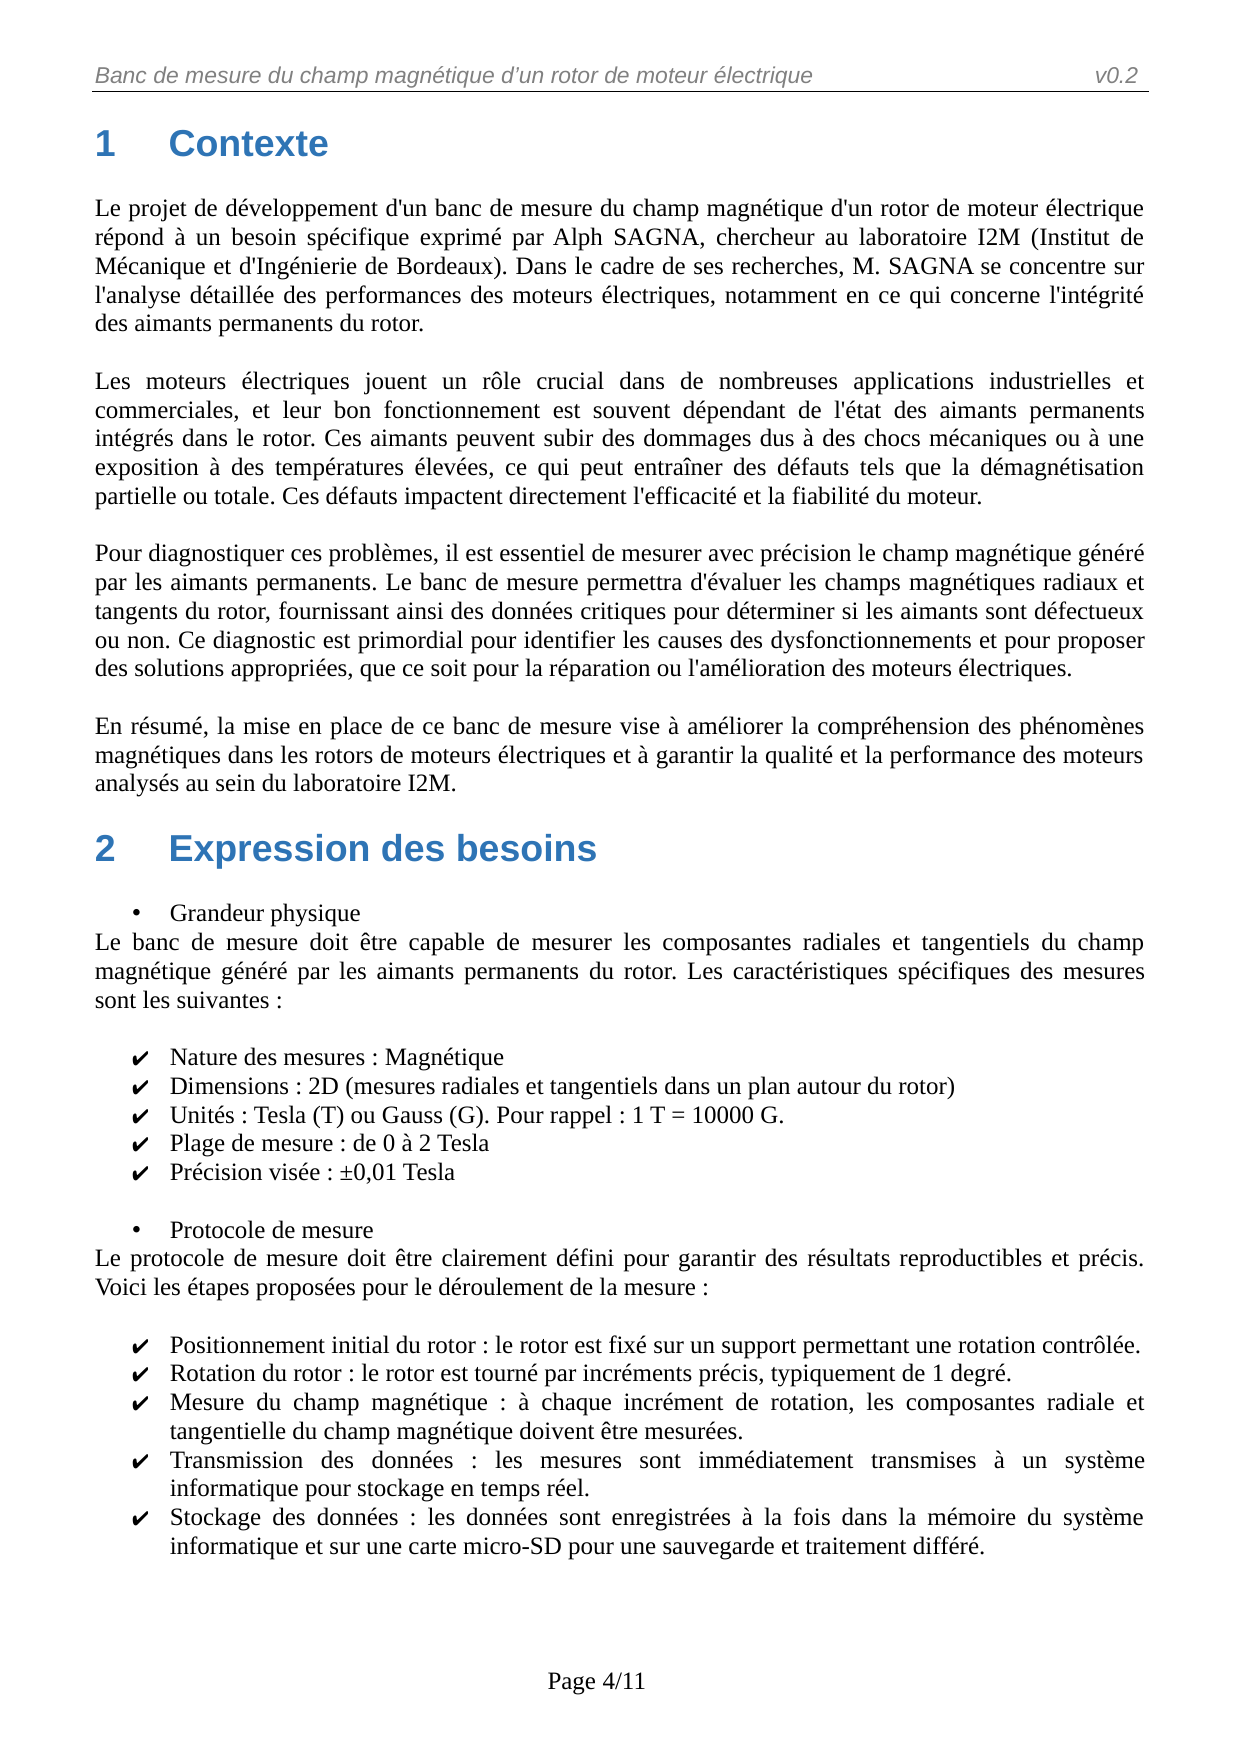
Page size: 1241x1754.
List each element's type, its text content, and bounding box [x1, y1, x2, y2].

subtitle Contexte [94, 121, 1146, 164]
text Le protocole de mesure doit être clairement défini pour garantir des résultats reproductibles et précis. Voici les étapes proposées pour le déroulement de la mesure : [94, 1243, 1146, 1301]
text Les moteurs électriques jouent un rôle crucial dans de nombreuses applications industrielles et commerciales, et leur bon fonctionnement est souvent dépendant de l'état des aimants permanents intégrés dans le rotor. Ces aimants peuvent subir des dommages dus à des chocs mécaniques ou à une exposition à des températures élevées, ce qui peut entraîner des défauts tels que la démagnétisation partielle ou totale. Ces défauts impactent directement l'efficacité et la fiabilité du moteur. [94, 366, 1146, 510]
list Positionnement initial du rotor : le rotor est fixé sur un support permettant une rotation contrôlée. [132, 1330, 1146, 1358]
text Le projet de développement d'un banc de mesure du champ magnétique d'un rotor de moteur électrique répond à un besoin spécifique exprimé par Alph SAGNA, chercheur au laboratoire I2M (Institut de Mécanique et d'Ingénierie de Bordeaux). Dans le cadre de ses recherches, M. SAGNA se concentre sur l'analyse détaillée des performances des moteurs électriques, notamment en ce qui concerne l'intégrité des aimants permanents du rotor. [94, 193, 1146, 337]
list Grandeur physique [132, 898, 1146, 927]
text En résumé, la mise en place de ce banc de mesure vise à améliorer la compréhension des phénomènes magnétiques dans les rotors de moteurs électriques et à garantir la qualité et la performance des moteurs analysés au sein du laboratoire I2M. [94, 711, 1146, 797]
list Dimensions : 2D (mesures radiales et tangentiels dans un plan autour du rotor) [132, 1071, 1146, 1100]
list Transmission des données : les mesures sont immédiatement transmises à un système informatique pour stockage en temps réel. [132, 1445, 1146, 1502]
list Nature des mesures : Magnétique [132, 1042, 1146, 1071]
list Stockage des données : les données sont enregistrées à la fois dans la mémoire du système informatique et sur une carte micro-SD pour une sauvegarde et traitement différé. [132, 1502, 1146, 1560]
list Unités : Tesla (T) ou Gauss (G). Pour rappel : 1 T = 10000 G. [132, 1100, 1146, 1128]
subtitle Expression des besoins [94, 826, 1146, 869]
list Mesure du champ magnétique : à chaque incrément de rotation, les composantes radiale et tangentielle du champ magnétique doivent être mesurées. [132, 1387, 1146, 1445]
list Précision visée : ±0,01 Tesla [132, 1157, 1146, 1186]
text Le banc de mesure doit être capable de mesurer les composantes radiales et tangentiels du champ magnétique généré par les aimants permanents du rotor. Les caractéristiques spécifiques des mesures sont les suivantes : [94, 927, 1146, 1013]
list Protocole de mesure [132, 1215, 1146, 1243]
list Rotation du rotor : le rotor est tourné par incréments précis, typiquement de 1 degré. [132, 1358, 1146, 1387]
text Pour diagnostiquer ces problèmes, il est essentiel de mesurer avec précision le champ magnétique généré par les aimants permanents. Le banc de mesure permettra d'évaluer les champs magnétiques radiaux et tangents du rotor, fournissant ainsi des données critiques pour déterminer si les aimants sont défectueux ou non. Ce diagnostic est primordial pour identifier les causes des dysfonctionnements et pour proposer des solutions appropriées, que ce soit pour la réparation ou l'amélioration des moteurs électriques. [94, 538, 1146, 682]
list Plage de mesure : de 0 à 2 Tesla [132, 1128, 1146, 1157]
